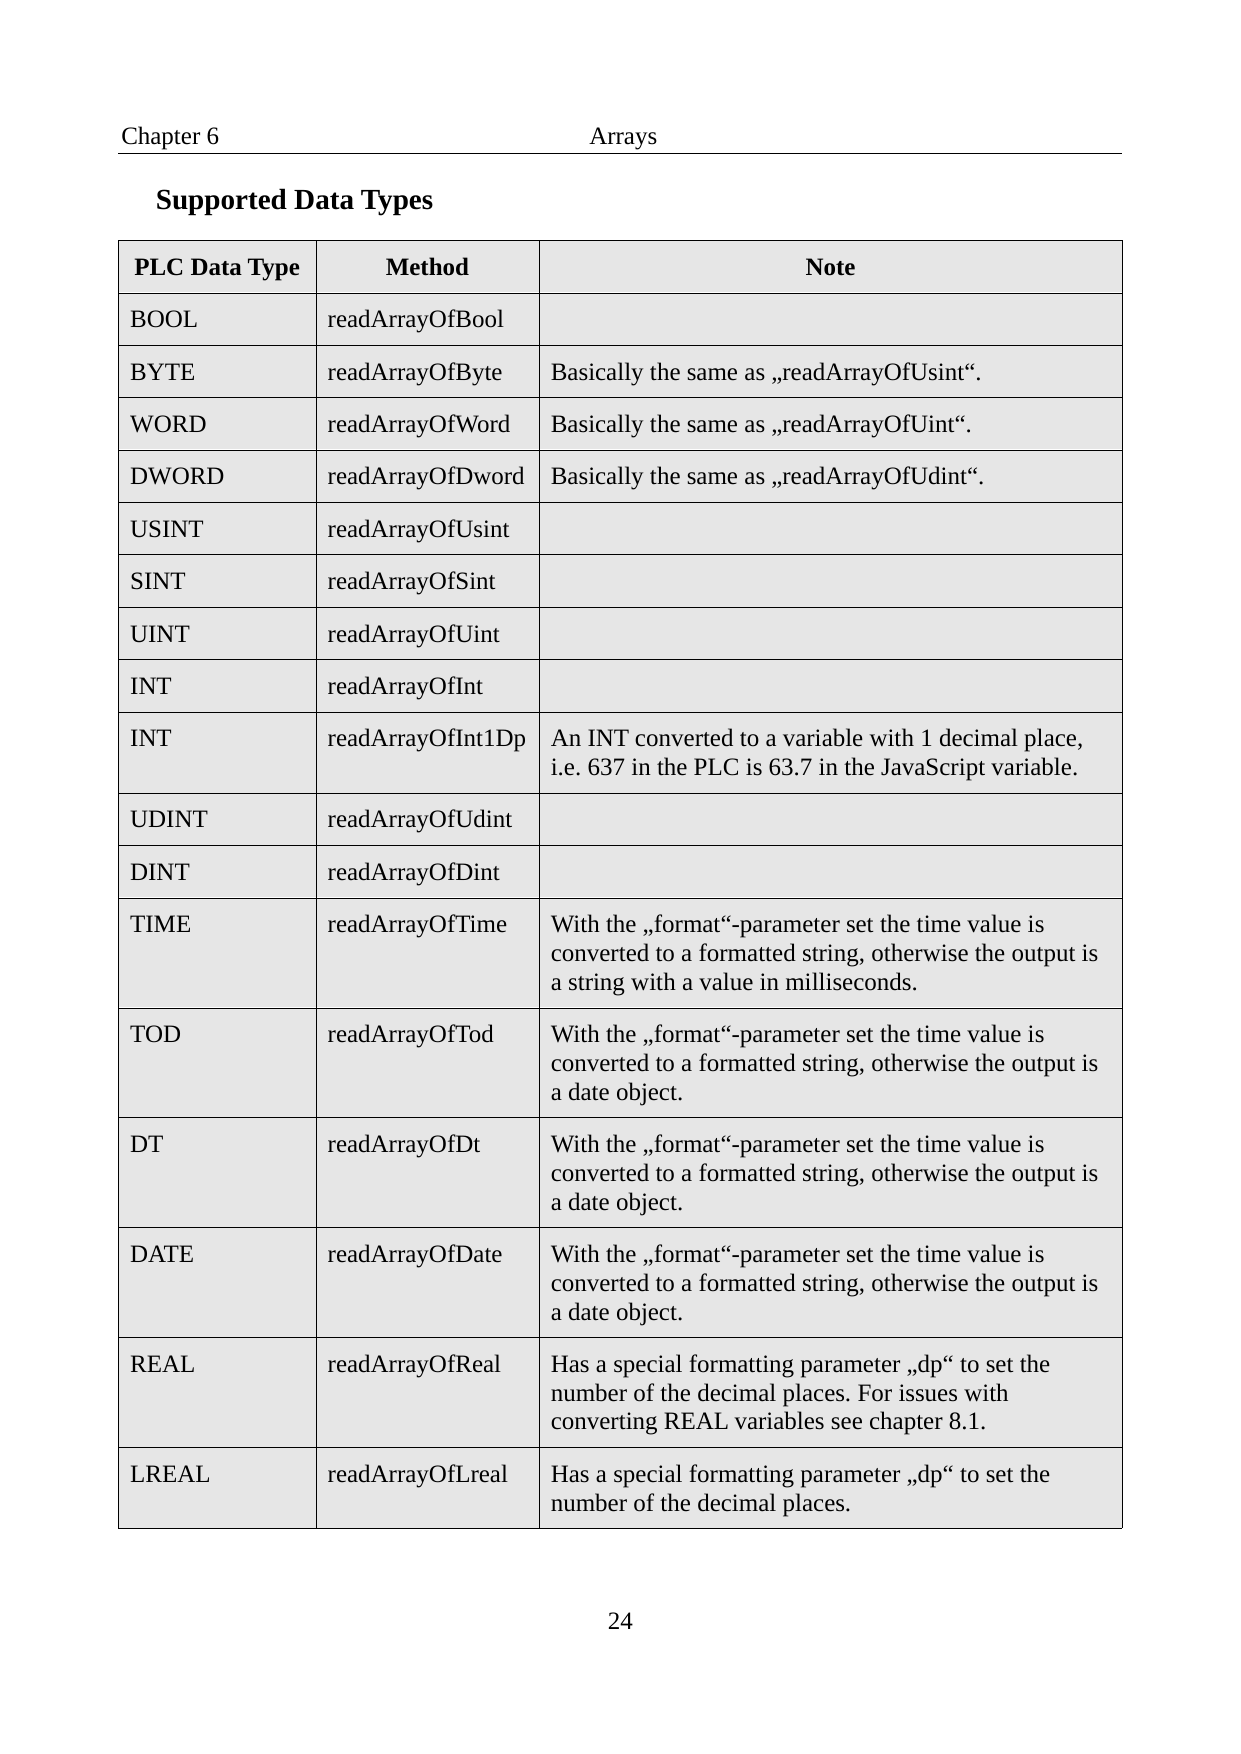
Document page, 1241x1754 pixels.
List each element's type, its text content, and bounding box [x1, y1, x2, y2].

table_cell readArrayOfInt [317, 660, 539, 712]
table_cell readArrayOfInt1Dp [317, 713, 539, 793]
table_cell readArrayOfByte [317, 346, 539, 397]
table_cell Basically the same as „readArrayOfUdint“. [540, 451, 1122, 502]
table_cell [540, 608, 1122, 659]
table_cell An INT converted to a variable with 1 decimal place, i.e. 637 in the PLC is 63.7 in the JavaScript variable. [540, 713, 1122, 793]
table_cell REAL [119, 1338, 316, 1447]
table_cell [540, 503, 1122, 554]
table_cell [540, 846, 1122, 897]
table_cell readArrayOfLreal [317, 1448, 539, 1528]
table_cell [540, 555, 1122, 607]
table_cell DATE [119, 1228, 316, 1337]
table_cell [540, 660, 1122, 712]
table_cell readArrayOfDword [317, 451, 539, 502]
table_cell readArrayOfTime [317, 899, 539, 1007]
table_cell USINT [119, 503, 316, 554]
table_cell WORD [119, 398, 316, 449]
table_cell With the „format“-parameter set the time value is converted to a formatted string, otherwise the output is a date object. [540, 1009, 1122, 1117]
table_cell DWORD [119, 451, 316, 502]
table_cell readArrayOfDint [317, 846, 539, 897]
table_cell DINT [119, 846, 316, 897]
table_cell readArrayOfDate [317, 1228, 539, 1337]
table_cell readArrayOfUsint [317, 503, 539, 554]
table_cell readArrayOfSint [317, 555, 539, 607]
table_cell readArrayOfUint [317, 608, 539, 659]
table_cell TOD [119, 1009, 316, 1117]
table_cell LREAL [119, 1448, 316, 1528]
table_cell INT [119, 660, 316, 712]
table_cell [540, 794, 1122, 845]
table_cell BOOL [119, 294, 316, 345]
table_cell Basically the same as „readArrayOfUsint“. [540, 346, 1122, 397]
table_cell readArrayOfReal [317, 1338, 539, 1447]
table_cell readArrayOfTod [317, 1009, 539, 1117]
table_cell With the „format“-parameter set the time value is converted to a formatted string, otherwise the output is a date object. [540, 1228, 1122, 1337]
table_cell [540, 294, 1122, 345]
table_header Method [317, 241, 539, 292]
table_cell SINT [119, 555, 316, 607]
table_cell UINT [119, 608, 316, 659]
table_cell Has a special formatting parameter „dp“ to set the number of the decimal places. For issues with converting REAL variables see chapter 8.1. [540, 1338, 1122, 1447]
table_cell BYTE [119, 346, 316, 397]
table_cell INT [119, 713, 316, 793]
table_cell readArrayOfWord [317, 398, 539, 449]
table_header PLC Data Type [119, 241, 316, 292]
table_cell With the „format“-parameter set the time value is converted to a formatted string, otherwise the output is a string with a value in milliseconds. [540, 899, 1122, 1007]
table_cell TIME [119, 899, 316, 1007]
table_header Note [540, 241, 1122, 292]
table_cell readArrayOfDt [317, 1118, 539, 1227]
table_cell Basically the same as „readArrayOfUint“. [540, 398, 1122, 449]
table_cell With the „format“-parameter set the time value is converted to a formatted string, otherwise the output is a date object. [540, 1118, 1122, 1227]
table_cell UDINT [119, 794, 316, 845]
table_cell DT [119, 1118, 316, 1227]
table_cell readArrayOfUdint [317, 794, 539, 845]
subtitle Supported Data Types [156, 182, 1122, 216]
table_cell Has a special formatting parameter „dp“ to set the number of the decimal places. [540, 1448, 1122, 1528]
table_cell readArrayOfBool [317, 294, 539, 345]
